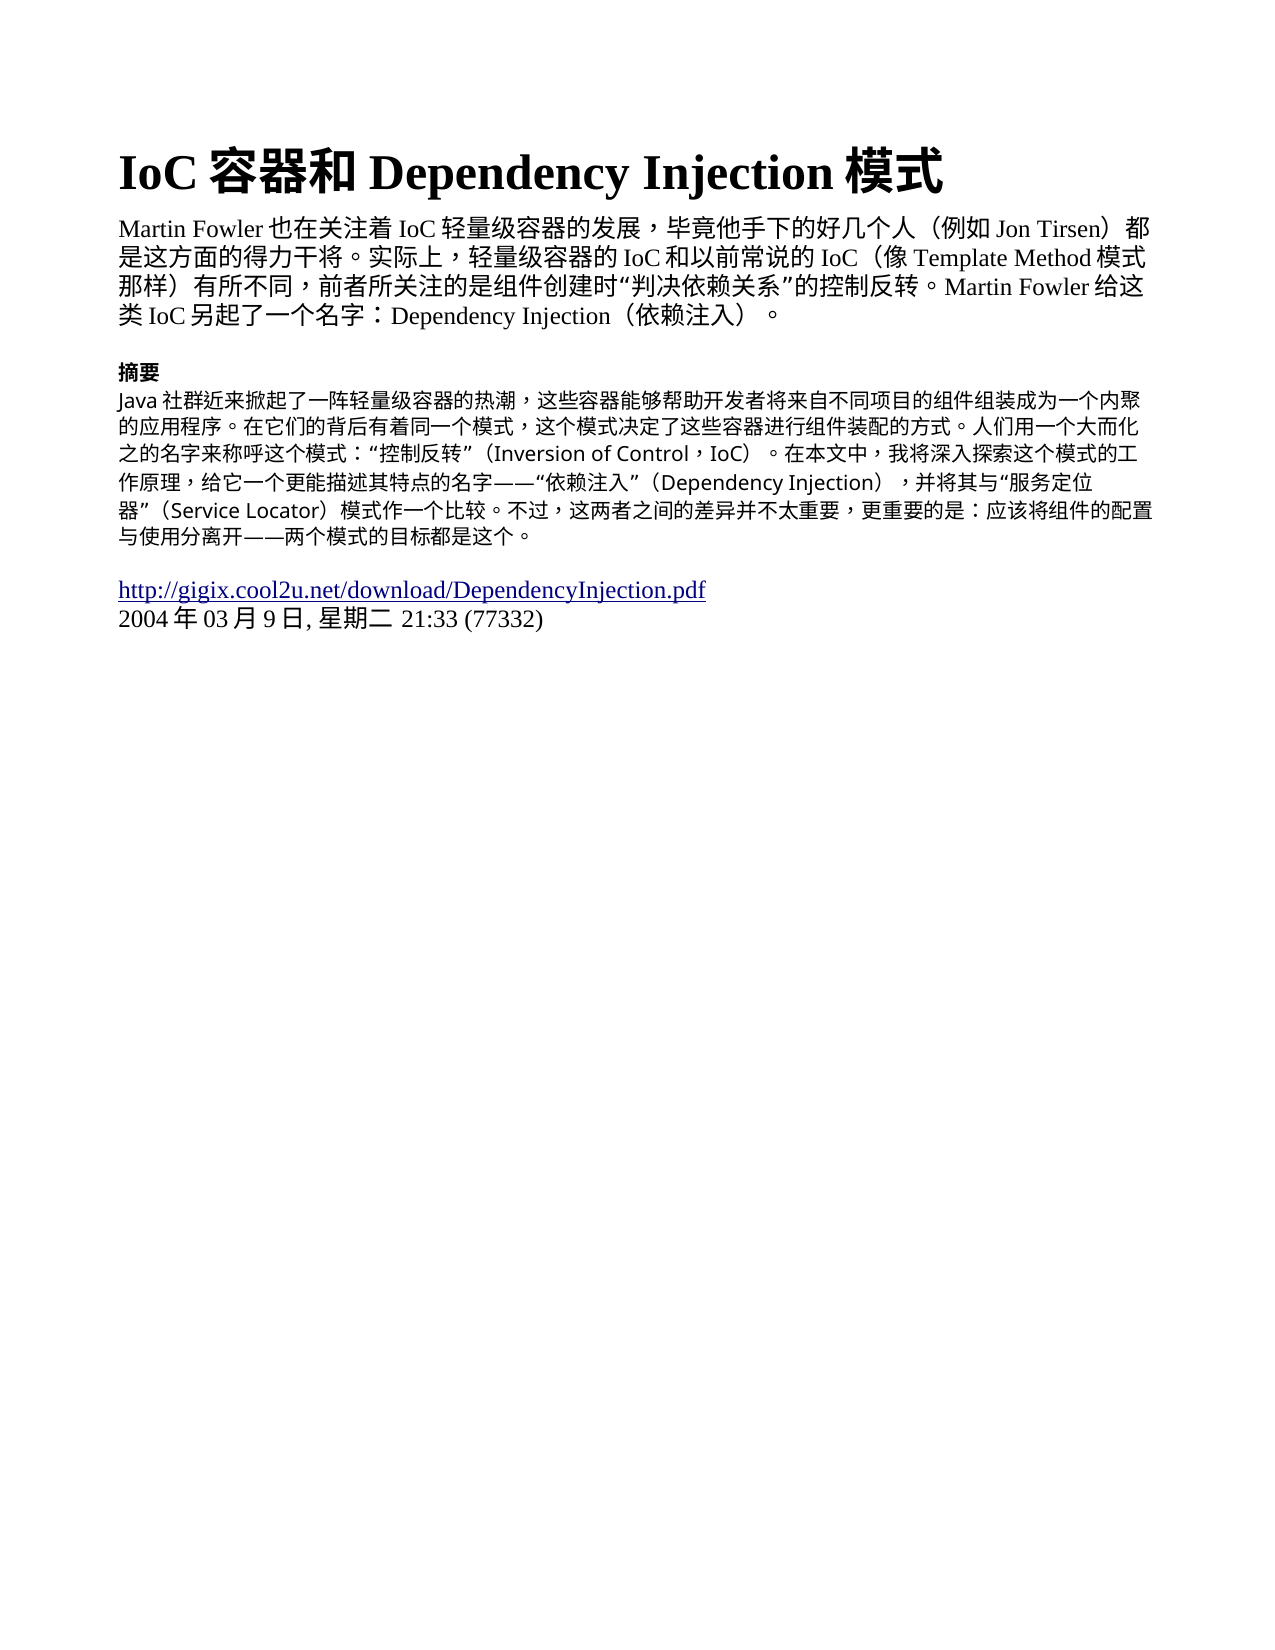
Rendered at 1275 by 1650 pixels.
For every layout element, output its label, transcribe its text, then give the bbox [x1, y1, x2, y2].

subtitle IoC容器和Dependency Injection模式 [118, 143, 1157, 201]
text http://gigix.cool2u.net/download/DependencyInjection.pdf [118, 577, 1157, 604]
text 摘要 [118, 358, 1157, 387]
text Martin Fowler也在关注着IoC轻量级容器的发展，毕竟他手下的好几个人（例如Jon Tirsen）都是这方面的得力干将。实际上，轻量级容器的IoC和以前常说的IoC（像Template Method模式那样）有所不同，前者所关注的是组件创建时“判决依赖关系”的控制反转。Martin Fowler给这类IoC另起了一个名字：Dependency Injection（依赖注入）。 [118, 214, 1157, 331]
text Java社群近来掀起了一阵轻量级容器的热潮，这些容器能够帮助开发者将来自不同项目的组件组装成为一个内聚的应用程序。在它们的背后有着同一个模式，这个模式决定了这些容器进行组件装配的方式。人们用一个大而化之的名字来称呼这个模式：“控制反转”（Inversion of Control，IoC）。在本文中，我将深入探索这个模式的工作原理，给它一个更能描述其特点的名字——“依赖注入”（Dependency Injection），并将其与“服务定位器”（Service Locator）模式作一个比较。不过，这两者之间的差异并不太重要，更重要的是：应该将组件的配置与使用分离开——两个模式的目标都是这个。 [118, 387, 1157, 549]
text 2004年03月9日, 星期二 21:33 (77332) [118, 604, 1157, 633]
